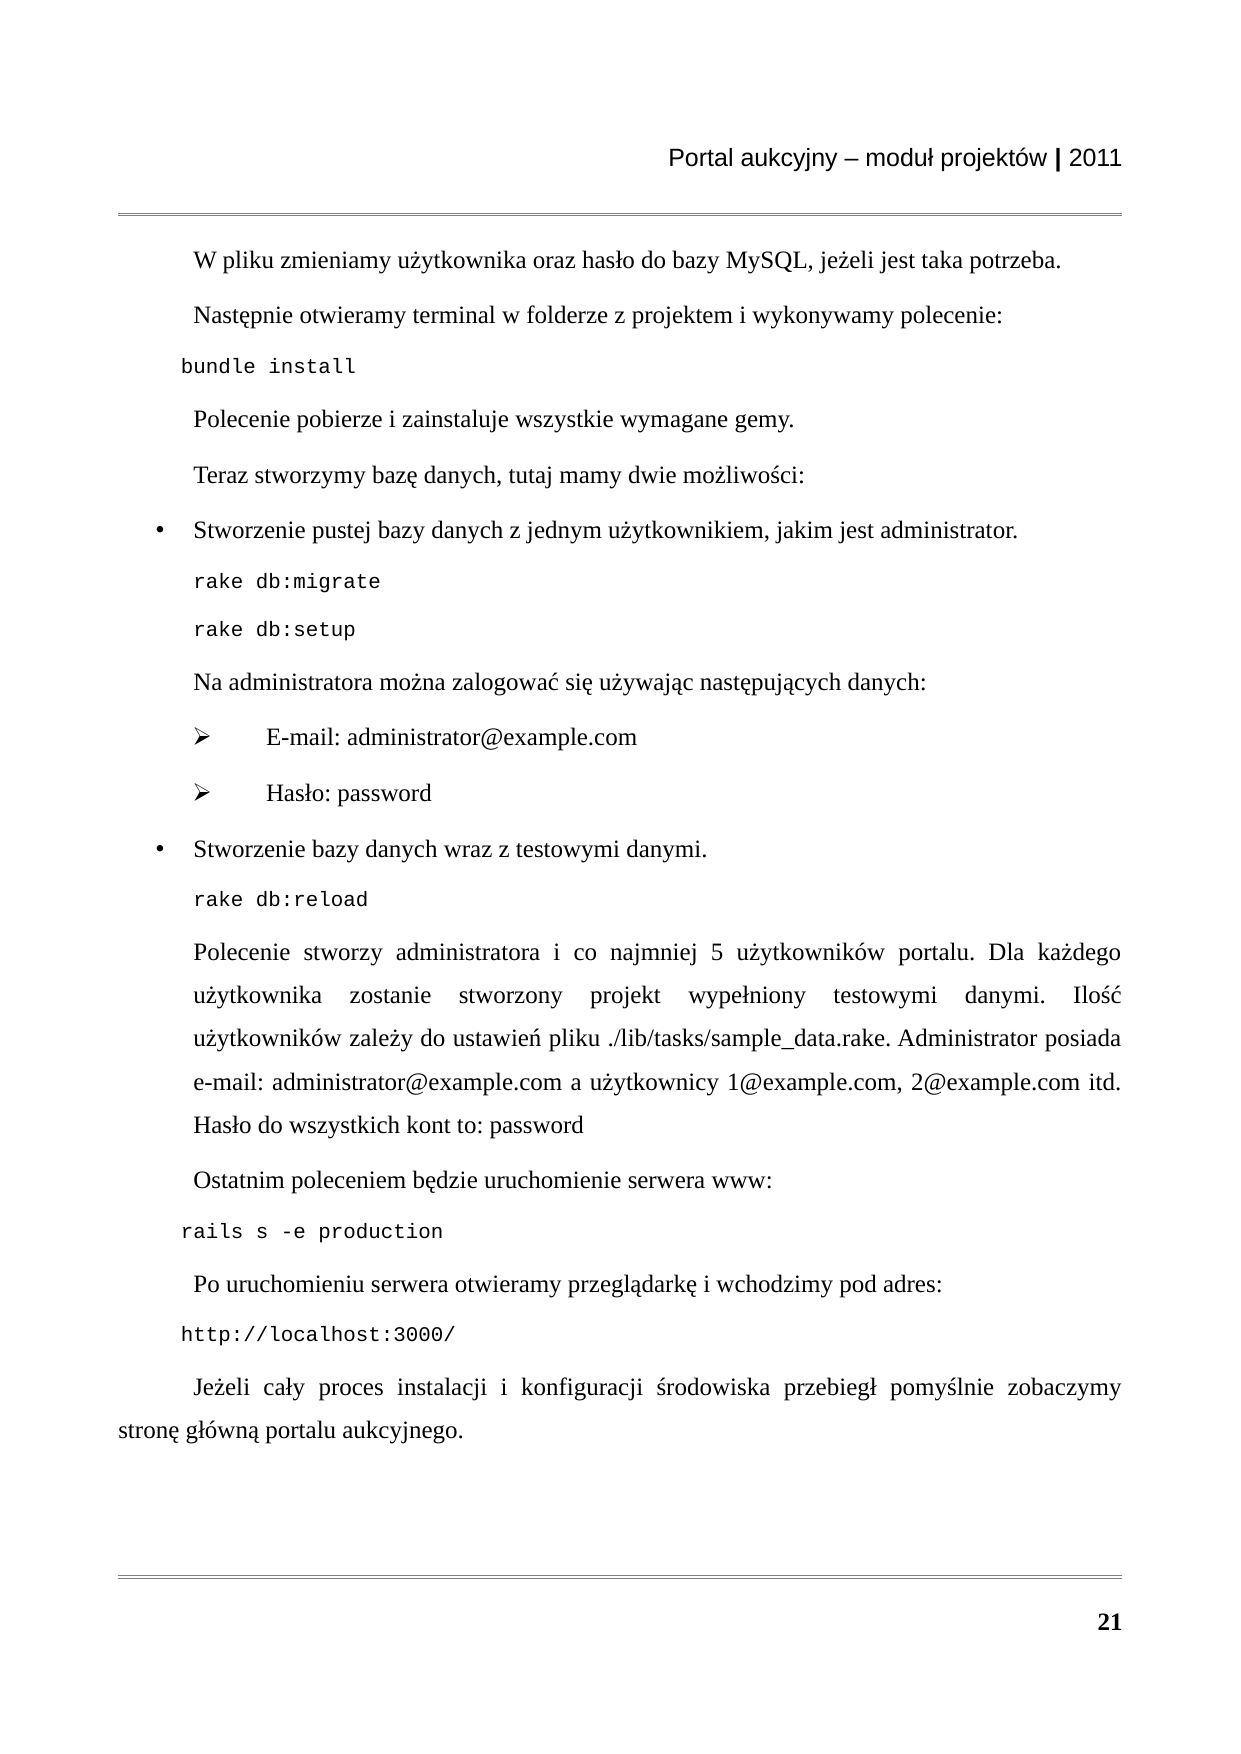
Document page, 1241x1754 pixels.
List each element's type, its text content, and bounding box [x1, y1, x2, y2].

text http://localhost:3000/ [118, 1324, 1122, 1348]
text Teraz stworzymy bazę danych, tutaj mamy dwie możliwości: [118, 460, 1122, 488]
list Stworzenie pustej bazy danych z jednym użytkownikiem, jakim jest administrator. [156, 515, 1122, 544]
text Polecenie pobierze i zainstaluje wszystkie wymagane gemy. [118, 404, 1122, 433]
text rails s -e production [118, 1221, 1122, 1244]
list rake db:migrate [156, 571, 1122, 594]
list Na administratora można zalogować się używając następujących danych: [156, 667, 1122, 696]
text bundle install [118, 356, 1122, 380]
list Polecenie stworzy administratora i co najmniej 5 użytkowników portalu. Dla każdego użytkownika zostanie stworzony projekt wypełniony testowymi danymi. Ilość użytkowników zależy do ustawień pliku ./lib/tasks/sample_data.rake. Administrator posiada e-mail: administrator@example.com a użytkownicy 1@example.com, 2@example.com itd. Hasło do wszystkich kont to: password [156, 937, 1122, 1138]
text Ostatnim poleceniem będzie uruchomienie serwera www: [118, 1165, 1122, 1194]
text W pliku zmieniamy użytkownika oraz hasło do bazy MySQL, jeżeli jest taka potrzeba. [118, 245, 1122, 274]
list Hasło: password [192, 778, 1122, 807]
text Po uruchomieniu serwera otwieramy przeglądarkę i wchodzimy pod adres: [118, 1269, 1122, 1298]
list rake db:reload [156, 889, 1122, 913]
text Jeżeli cały proces instalacji i konfiguracji środowiska przebiegł pomyślnie zobaczymy stronę główną portalu aukcyjnego. [118, 1372, 1122, 1444]
list E-mail: administrator@example.com [192, 722, 1122, 751]
list Stworzenie bazy danych wraz z testowymi danymi. [156, 834, 1122, 862]
text Następnie otwieramy terminal w folderze z projektem i wykonywamy polecenie: [118, 301, 1122, 329]
list rake db:setup [156, 619, 1122, 642]
